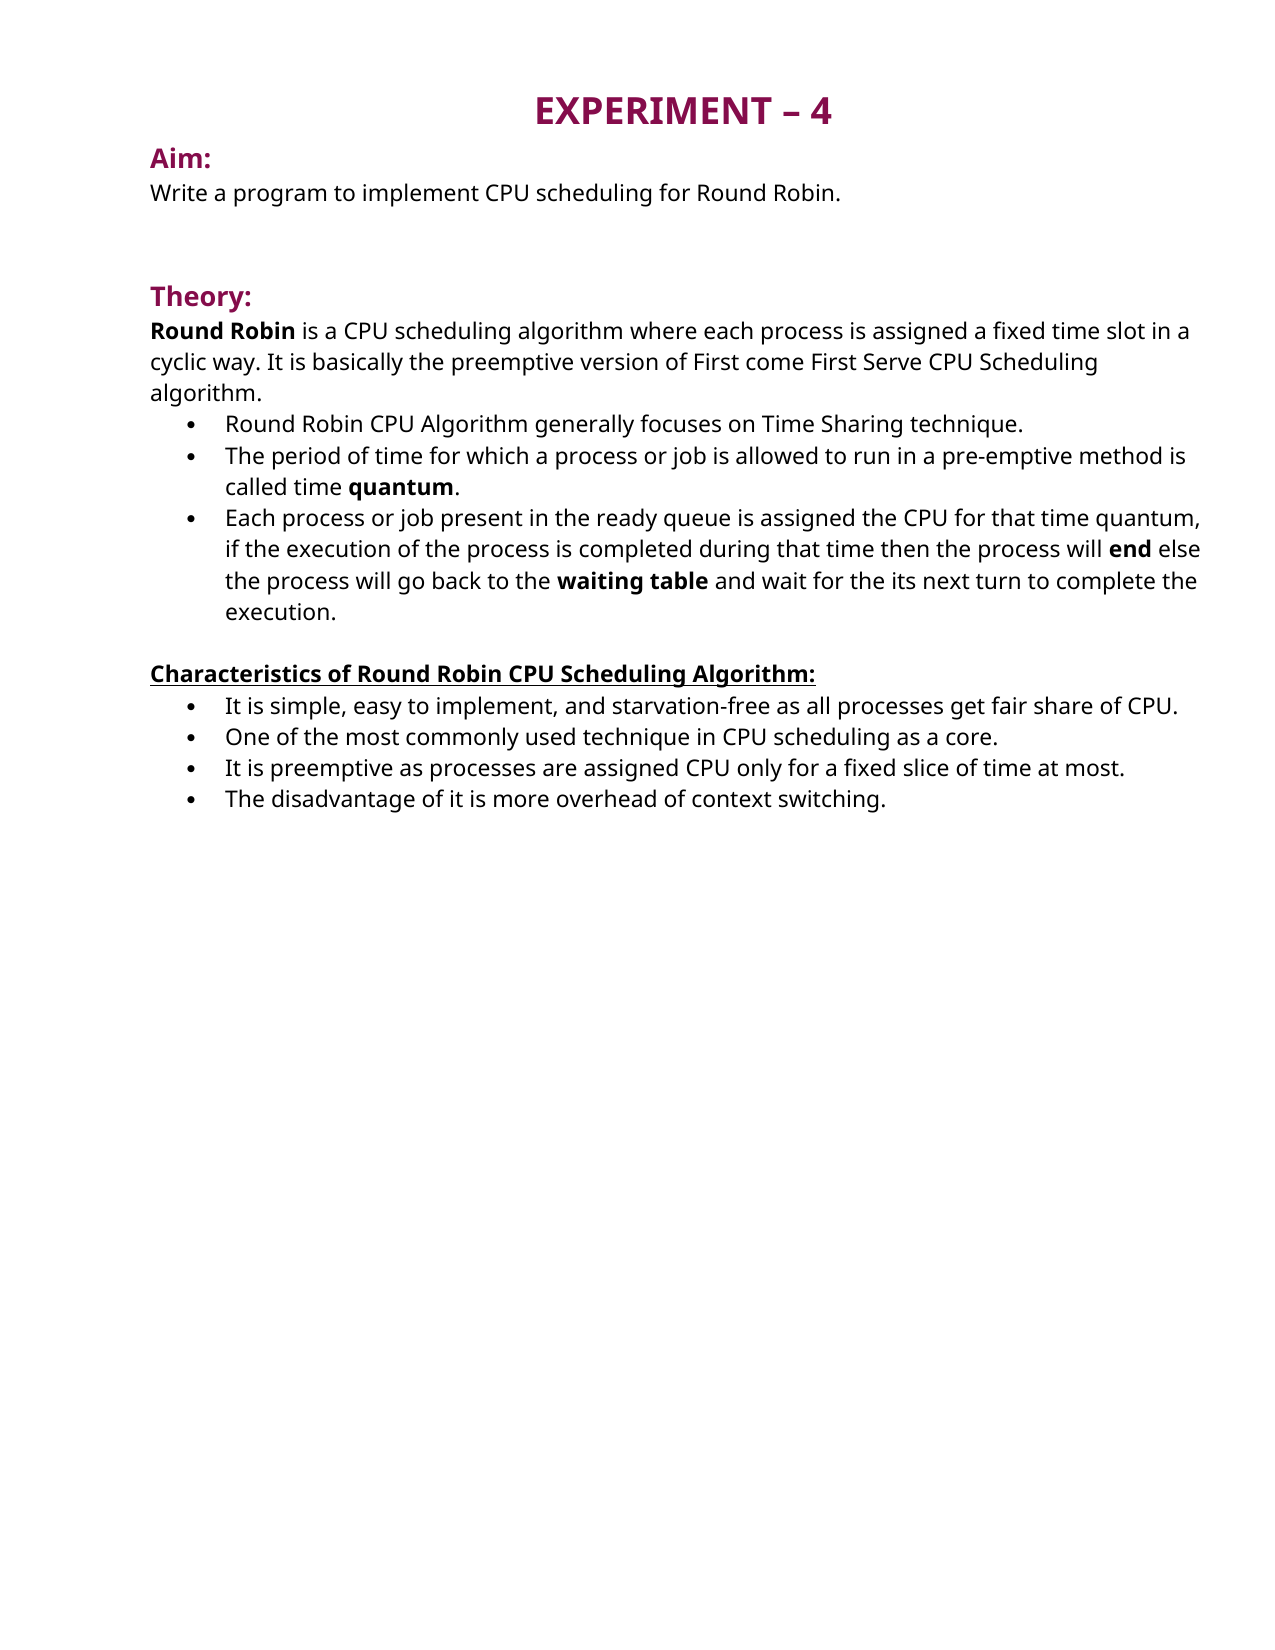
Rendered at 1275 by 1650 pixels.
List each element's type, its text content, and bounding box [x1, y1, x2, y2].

text Characteristics of Round Robin CPU Scheduling Algorithm: [150, 658, 1216, 690]
subtitle EXPERIMENT – 4 [150, 84, 1216, 135]
subtitle Aim: [150, 140, 1216, 177]
list One of the most commonly used technique in CPU scheduling as a core. [187, 721, 1216, 752]
list The period of time for which a process or job is allowed to run in a pre-emptive method is called time quantum. [187, 440, 1216, 502]
list The disadvantage of it is more overhead of context switching. [187, 783, 1216, 815]
list It is preemptive as processes are assigned CPU only for a fixed slice of time at most. [187, 752, 1216, 783]
text Write a program to implement CPU scheduling for Round Robin. [150, 177, 1216, 208]
subtitle Theory: [150, 277, 1216, 314]
list It is simple, easy to implement, and starvation-free as all processes get fair share of CPU. [187, 690, 1216, 721]
text Round Robin is a CPU scheduling algorithm where each process is assigned a fixed time slot in a cyclic way. It is basically the preemptive version of First come First Serve CPU Scheduling algorithm. [150, 315, 1216, 408]
list Round Robin CPU Algorithm generally focuses on Time Sharing technique. [187, 408, 1216, 440]
list Each process or job present in the ready queue is assigned the CPU for that time quantum, if the execution of the process is completed during that time then the process will end else the process will go back to the waiting table and wait for the its next turn to complete the execution. [187, 502, 1216, 658]
